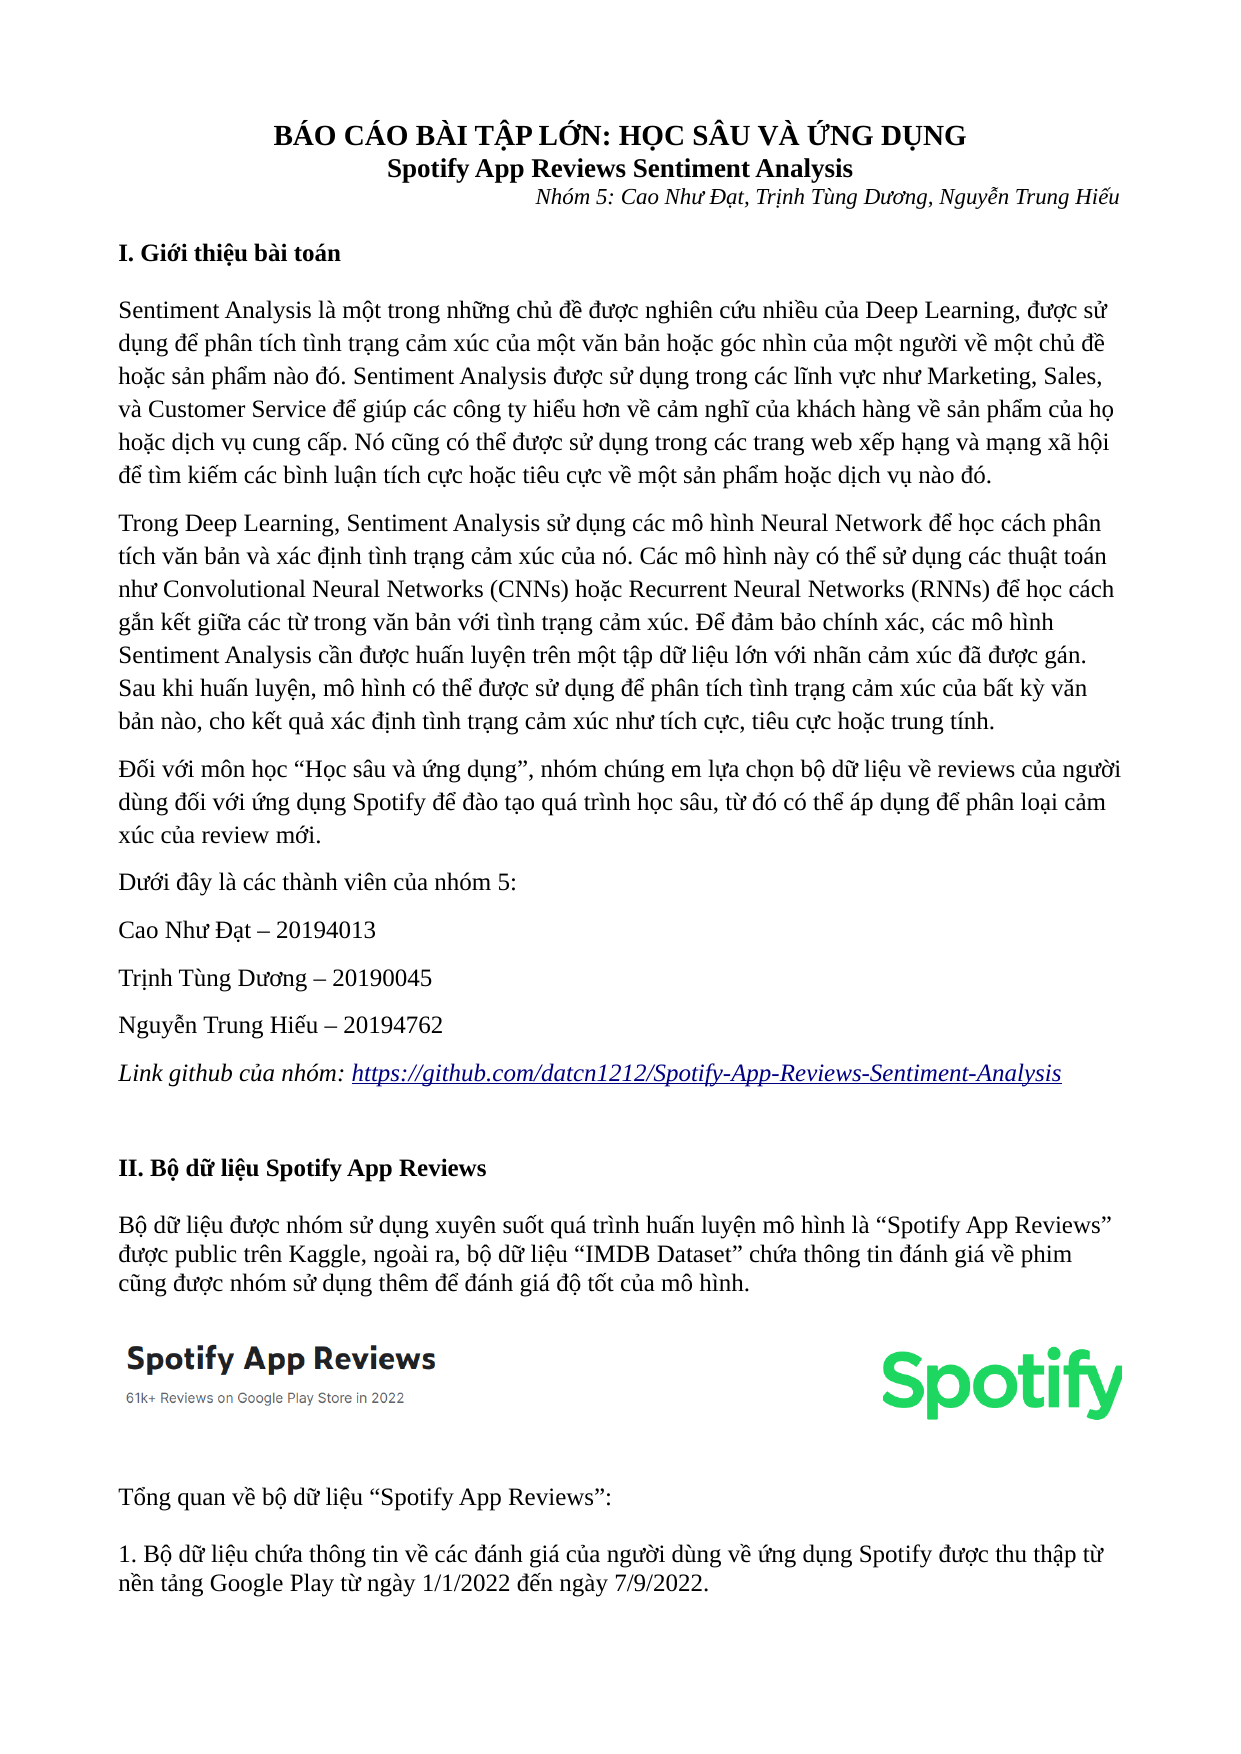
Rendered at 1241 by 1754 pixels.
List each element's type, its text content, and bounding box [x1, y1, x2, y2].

text Sentiment Analysis là một trong những chủ đề được nghiên cứu nhiều của Deep Learning, được sử dụng để phân tích tình trạng cảm xúc của một văn bản hoặc góc nhìn của một người về một chủ đề hoặc sản phẩm nào đó. Sentiment Analysis được sử dụng trong các lĩnh vực như Marketing, Sales, và Customer Service để giúp các công ty hiểu hơn về cảm nghĩ của khách hàng về sản phẩm của họ hoặc dịch vụ cung cấp. Nó cũng có thể được sử dụng trong các trang web xếp hạng và mạng xã hội để tìm kiếm các bình luận tích cực hoặc tiêu cực về một sản phẩm hoặc dịch vụ nào đó. [118, 295, 1122, 489]
text Cao Như Đạt – 20194013 [118, 915, 1122, 944]
text Nhóm 5: Cao Như Đạt, Trịnh Tùng Dương, Nguyễn Trung Hiếu [118, 183, 1122, 209]
text Trong Deep Learning, Sentiment Analysis sử dụng các mô hình Neural Network để học cách phân tích văn bản và xác định tình trạng cảm xúc của nó. Các mô hình này có thể sử dụng các thuật toán như Convolutional Neural Networks (CNNs) hoặc Recurrent Neural Networks (RNNs) để học cách gắn kết giữa các từ trong văn bản với tình trạng cảm xúc. Để đảm bảo chính xác, các mô hình Sentiment Analysis cần được huấn luyện trên một tập dữ liệu lớn với nhãn cảm xúc đã được gán. Sau khi huấn luyện, mô hình có thể được sử dụng để phân tích tình trạng cảm xúc của bất kỳ văn bản nào, cho kết quả xác định tình trạng cảm xúc như tích cực, tiêu cực hoặc trung tính. [118, 508, 1122, 735]
text Nguyễn Trung Hiếu – 20194762 [118, 1010, 1122, 1039]
text BÁO CÁO BÀI TẬP LỚN: HỌC SÂU VÀ ỨNG DỤNG [118, 118, 1122, 152]
text I. Giới thiệu bài toán [118, 238, 1122, 267]
picture [118, 1325, 1123, 1453]
text Đối với môn học “Học sâu và ứng dụng”, nhóm chúng em lựa chọn bộ dữ liệu về reviews của người dùng đối với ứng dụng Spotify để đào tạo quá trình học sâu, từ đó có thể áp dụng để phân loại cảm xúc của review mới. [118, 754, 1122, 849]
text Bộ dữ liệu được nhóm sử dụng xuyên suốt quá trình huấn luyện mô hình là “Spotify App Reviews” được public trên Kaggle, ngoài ra, bộ dữ liệu “IMDB Dataset” chứa thông tin đánh giá về phim cũng được nhóm sử dụng thêm để đánh giá độ tốt của mô hình. [118, 1211, 1122, 1297]
text Trịnh Tùng Dương – 20190045 [118, 963, 1122, 991]
text Link github của nhóm: https://github.com/datcn1212/Spotify-App-Reviews-Sentiment-Analysis [118, 1058, 1122, 1087]
text Dưới đây là các thành viên của nhóm 5: [118, 867, 1122, 896]
text Spotify App Reviews Sentiment Analysis [118, 152, 1122, 183]
text 1. Bộ dữ liệu chứa thông tin về các đánh giá của người dùng về ứng dụng Spotify được thu thập từ nền tảng Google Play từ ngày 1/1/2022 đến ngày 7/9/2022. [118, 1539, 1122, 1597]
text II. Bộ dữ liệu Spotify App Reviews [118, 1153, 1122, 1182]
text Tổng quan về bộ dữ liệu “Spotify App Reviews”: [118, 1482, 1122, 1510]
